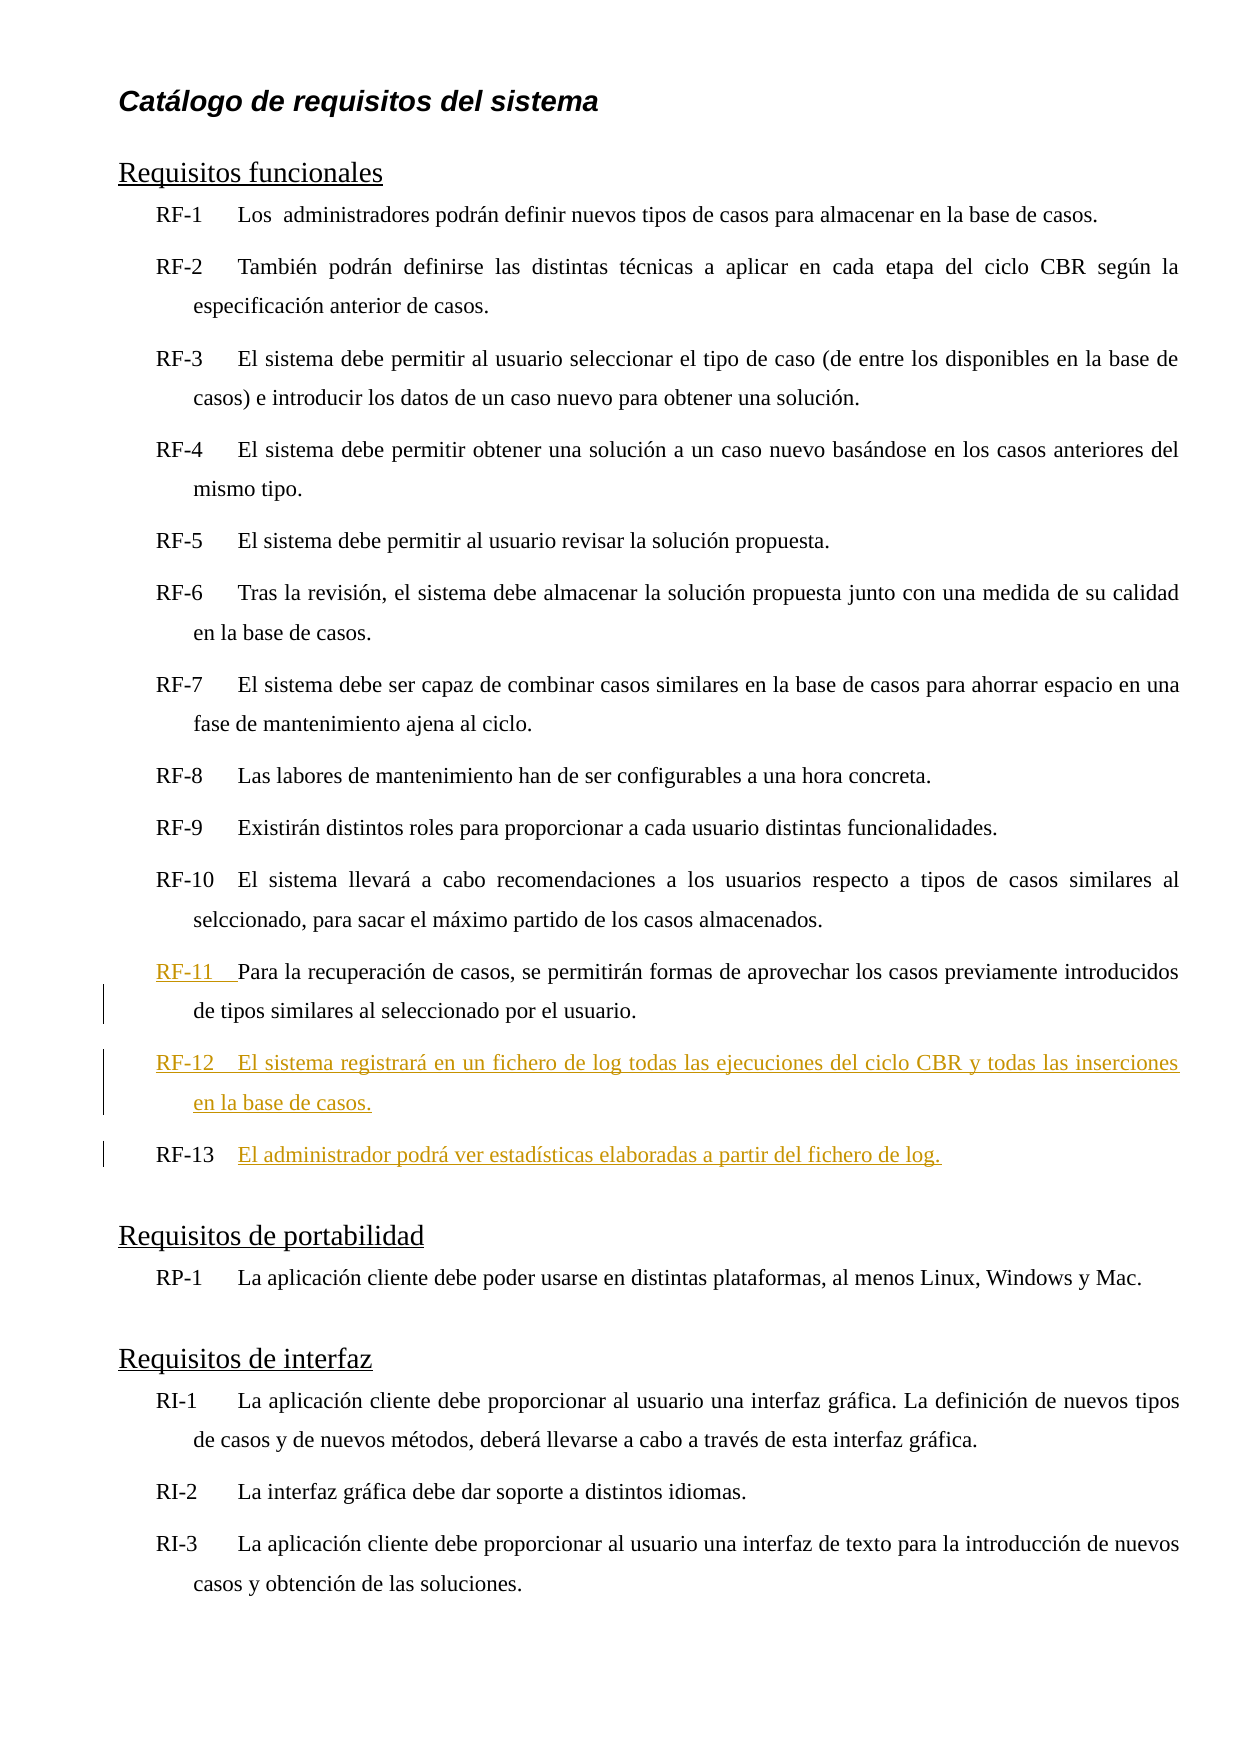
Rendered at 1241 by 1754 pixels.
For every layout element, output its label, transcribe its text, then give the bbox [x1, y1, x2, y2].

list Para la recuperación de casos, se permitirán formas de aprovechar los casos previamente introducidos de tipos similares al seleccionado por el usuario. [156, 958, 1181, 1024]
list Tras la revisión, el sistema debe almacenar la solución propuesta junto con una medida de su calidad en la base de casos. [156, 579, 1181, 645]
subtitle Requisitos de interfaz [118, 1341, 1181, 1374]
list La interfaz gráfica debe dar soporte a distintos idiomas. [156, 1478, 1181, 1504]
list El sistema debe permitir al usuario revisar la solución propuesta. [156, 527, 1181, 554]
list Las labores de mantenimiento han de ser configurables a una hora concreta. [156, 762, 1181, 789]
list La aplicación cliente debe proporcionar al usuario una interfaz de texto para la introducción de nuevos casos y obtención de las soluciones. [156, 1530, 1181, 1596]
subtitle Catálogo de requisitos del sistema [118, 84, 1181, 118]
list El sistema registrará en un fichero de log todas las ejecuciones del ciclo CBR y todas las inserciones en la base de casos. [156, 1049, 1181, 1115]
list Los administradores podrán definir nuevos tipos de casos para almacenar en la base de casos. [156, 201, 1181, 227]
list La aplicación cliente debe proporcionar al usuario una interfaz gráfica. La definición de nuevos tipos de casos y de nuevos métodos, deberá llevarse a cabo a través de esta interfaz gráfica. [156, 1387, 1181, 1453]
list También podrán definirse las distintas técnicas a aplicar en cada etapa del ciclo CBR según la especificación anterior de casos. [156, 253, 1181, 319]
list El sistema debe ser capaz de combinar casos similares en la base de casos para ahorrar espacio en una fase de mantenimiento ajena al ciclo. [156, 671, 1181, 737]
list El sistema llevará a cabo recomendaciones a los usuarios respecto a tipos de casos similares al selccionado, para sacar el máximo partido de los casos almacenados. [156, 866, 1181, 932]
list La aplicación cliente debe poder usarse en distintas plataformas, al menos Linux, Windows y Mac. [156, 1264, 1181, 1290]
list El sistema debe permitir al usuario seleccionar el tipo de caso (de entre los disponibles en la base de casos) e introducir los datos de un caso nuevo para obtener una solución. [156, 344, 1181, 410]
list El sistema debe permitir obtener una solución a un caso nuevo basándose en los casos anteriores del mismo tipo. [156, 436, 1181, 502]
list Existirán distintos roles para proporcionar a cada usuario distintas funcionalidades. [156, 814, 1181, 841]
subtitle Requisitos de portabilidad [118, 1218, 1181, 1251]
subtitle Requisitos funcionales [118, 155, 1181, 189]
list El administrador podrá ver estadísticas elaboradas a partir del fichero de log. [156, 1141, 1181, 1167]
